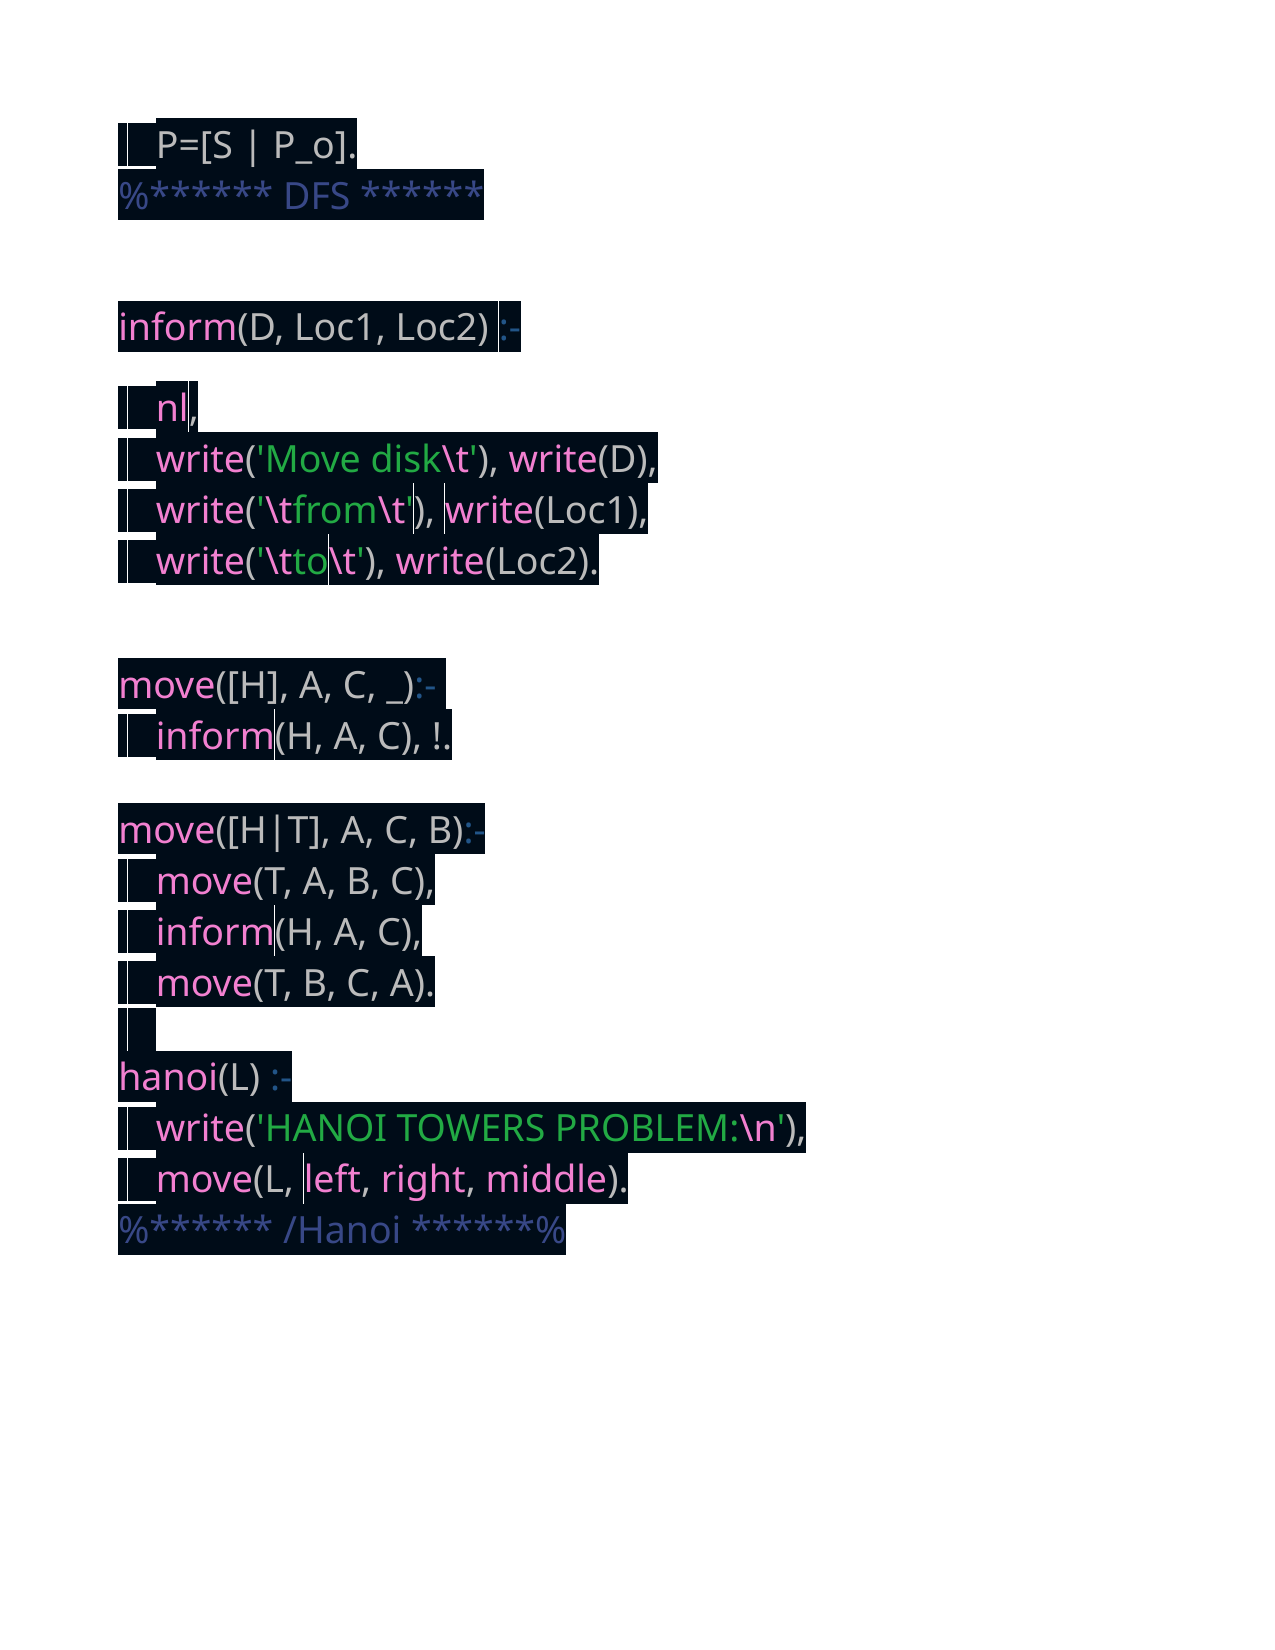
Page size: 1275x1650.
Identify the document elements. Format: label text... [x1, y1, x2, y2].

text write('Move disk\t'), write(D), [118, 432, 1157, 483]
text move([H], A, C, _):- [118, 658, 1157, 709]
text P=[S | P_o]. [118, 118, 1157, 169]
text inform(H, A, C), [118, 905, 1157, 956]
text move(T, B, C, A). [118, 956, 1157, 1007]
text write('HANOI TOWERS PROBLEM:\n'), [118, 1102, 1157, 1153]
text %****** DFS ****** [118, 169, 1157, 220]
text move(T, A, B, C), [118, 854, 1157, 905]
text write('\tto\t'), write(Loc2). [118, 534, 1157, 585]
text %****** /Hanoi ******% [118, 1204, 1157, 1255]
text move(L, left, right, middle). [118, 1153, 1157, 1204]
text write('\tfrom\t'), write(Loc1), [118, 483, 1157, 534]
text nl, [118, 381, 1157, 432]
text hanoi(L) :- [118, 1051, 1157, 1102]
text inform(D, Loc1, Loc2) :- [118, 301, 1157, 352]
text move([H|T], A, C, B):- [118, 803, 1157, 854]
text inform(H, A, C), !. [118, 709, 1157, 760]
